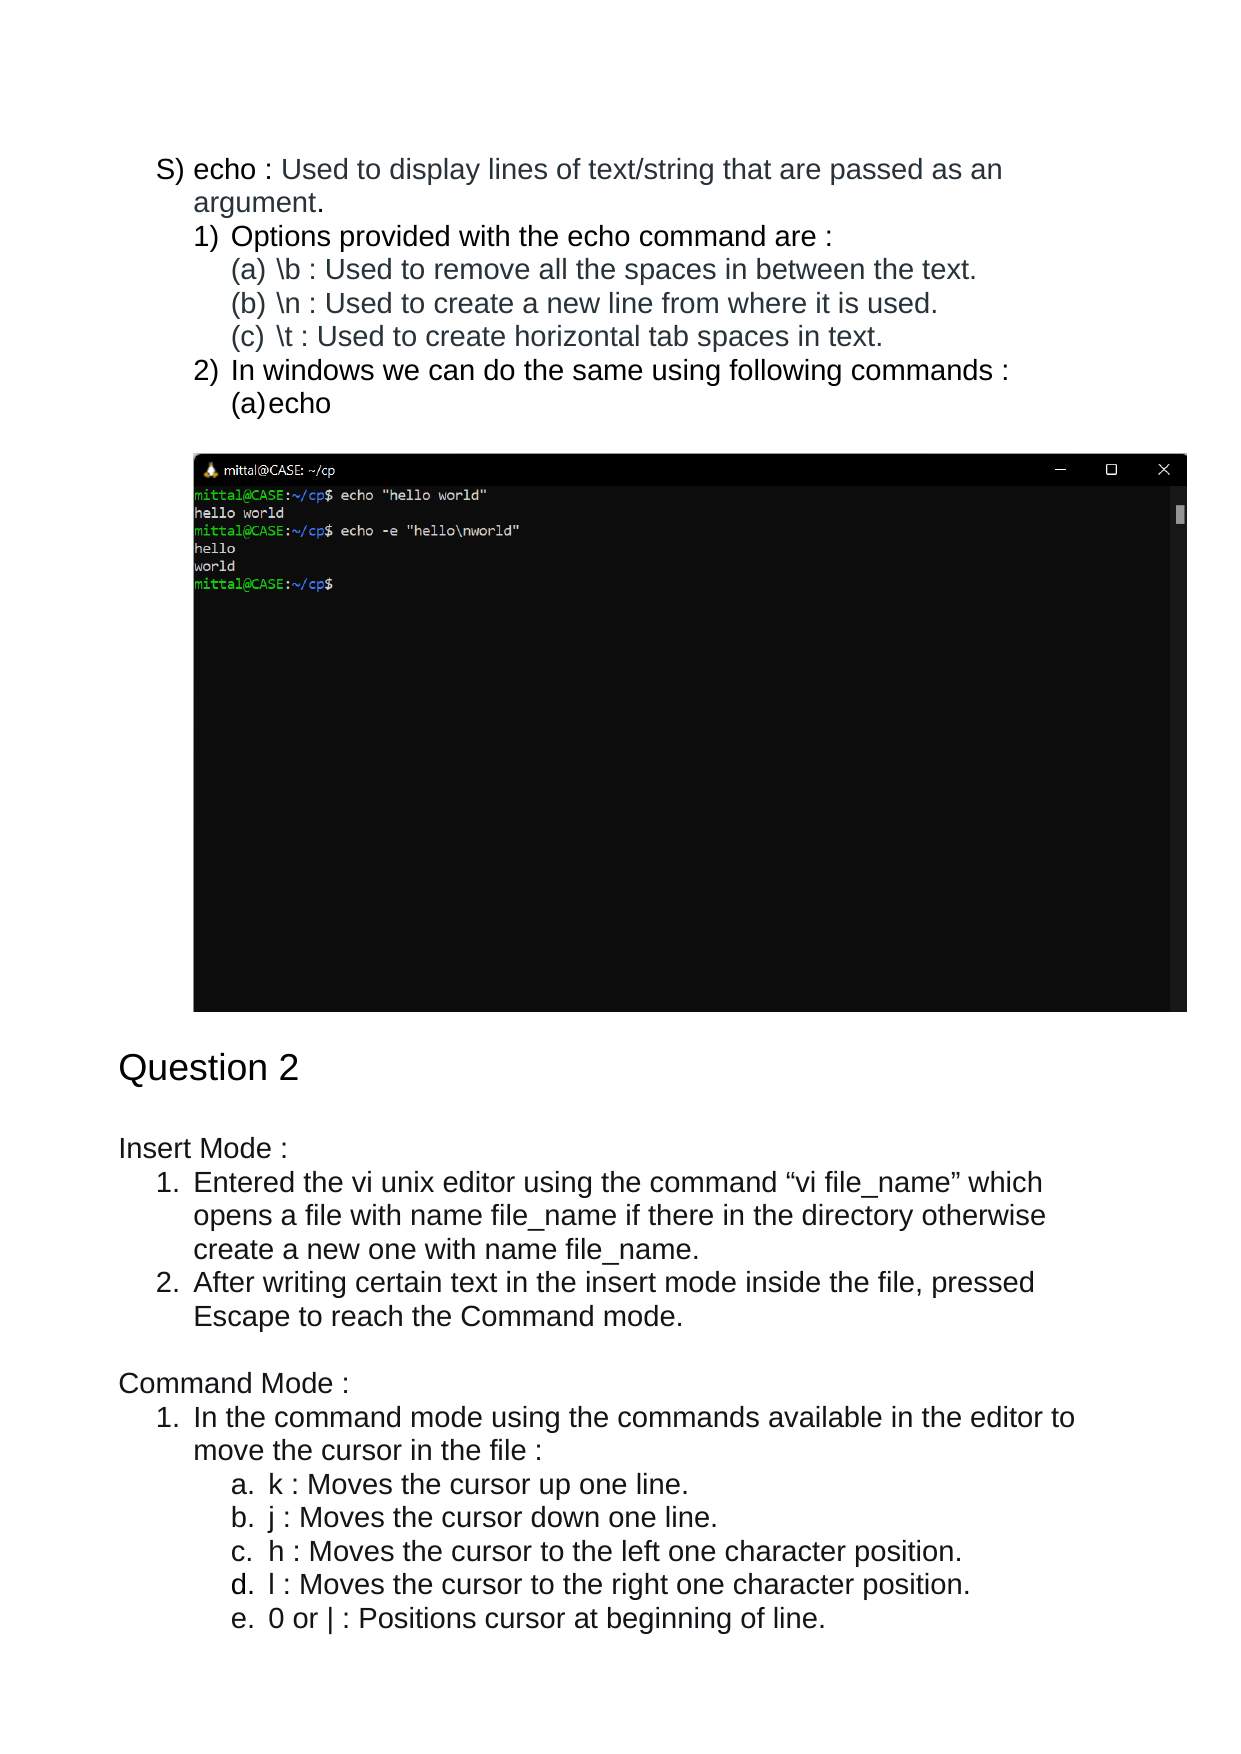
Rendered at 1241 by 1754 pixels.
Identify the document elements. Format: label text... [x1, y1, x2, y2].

list h : Moves the cursor to the left one character position. [231, 1534, 1122, 1567]
list echo [231, 386, 1122, 420]
list \n : Used to create a new line from where it is used. [231, 286, 1122, 319]
list In the command mode using the commands available in the editor to move the cursor in the file : [156, 1400, 1122, 1467]
list j : Moves the cursor down one line. [231, 1500, 1122, 1534]
list Options provided with the echo command are : [193, 219, 1122, 252]
text Insert Mode : [118, 1131, 1122, 1165]
list 0 or | : Positions cursor at beginning of line. [231, 1601, 1122, 1634]
list After writing certain text in the insert mode inside the file, pressed Escape to reach the Command mode. [156, 1266, 1122, 1333]
picture [193, 453, 1187, 1012]
text Question 2 [118, 1045, 1122, 1088]
list Entered the vi unix editor using the command “vi file_name” which opens a file with name file_name if there in the directory otherwise create a new one with name file_name. [156, 1165, 1122, 1266]
list echo : Used to display lines of text/string that are passed as an argument. [156, 152, 1122, 219]
list \t : Used to create horizontal tab spaces in text. [231, 319, 1122, 353]
list k : Moves the cursor up one line. [231, 1467, 1122, 1500]
list In windows we can do the same using following commands : [193, 353, 1122, 386]
list l : Moves the cursor to the right one character position. [231, 1567, 1122, 1601]
text Command Mode : [118, 1366, 1122, 1400]
list \b : Used to remove all the spaces in between the text. [231, 252, 1122, 286]
